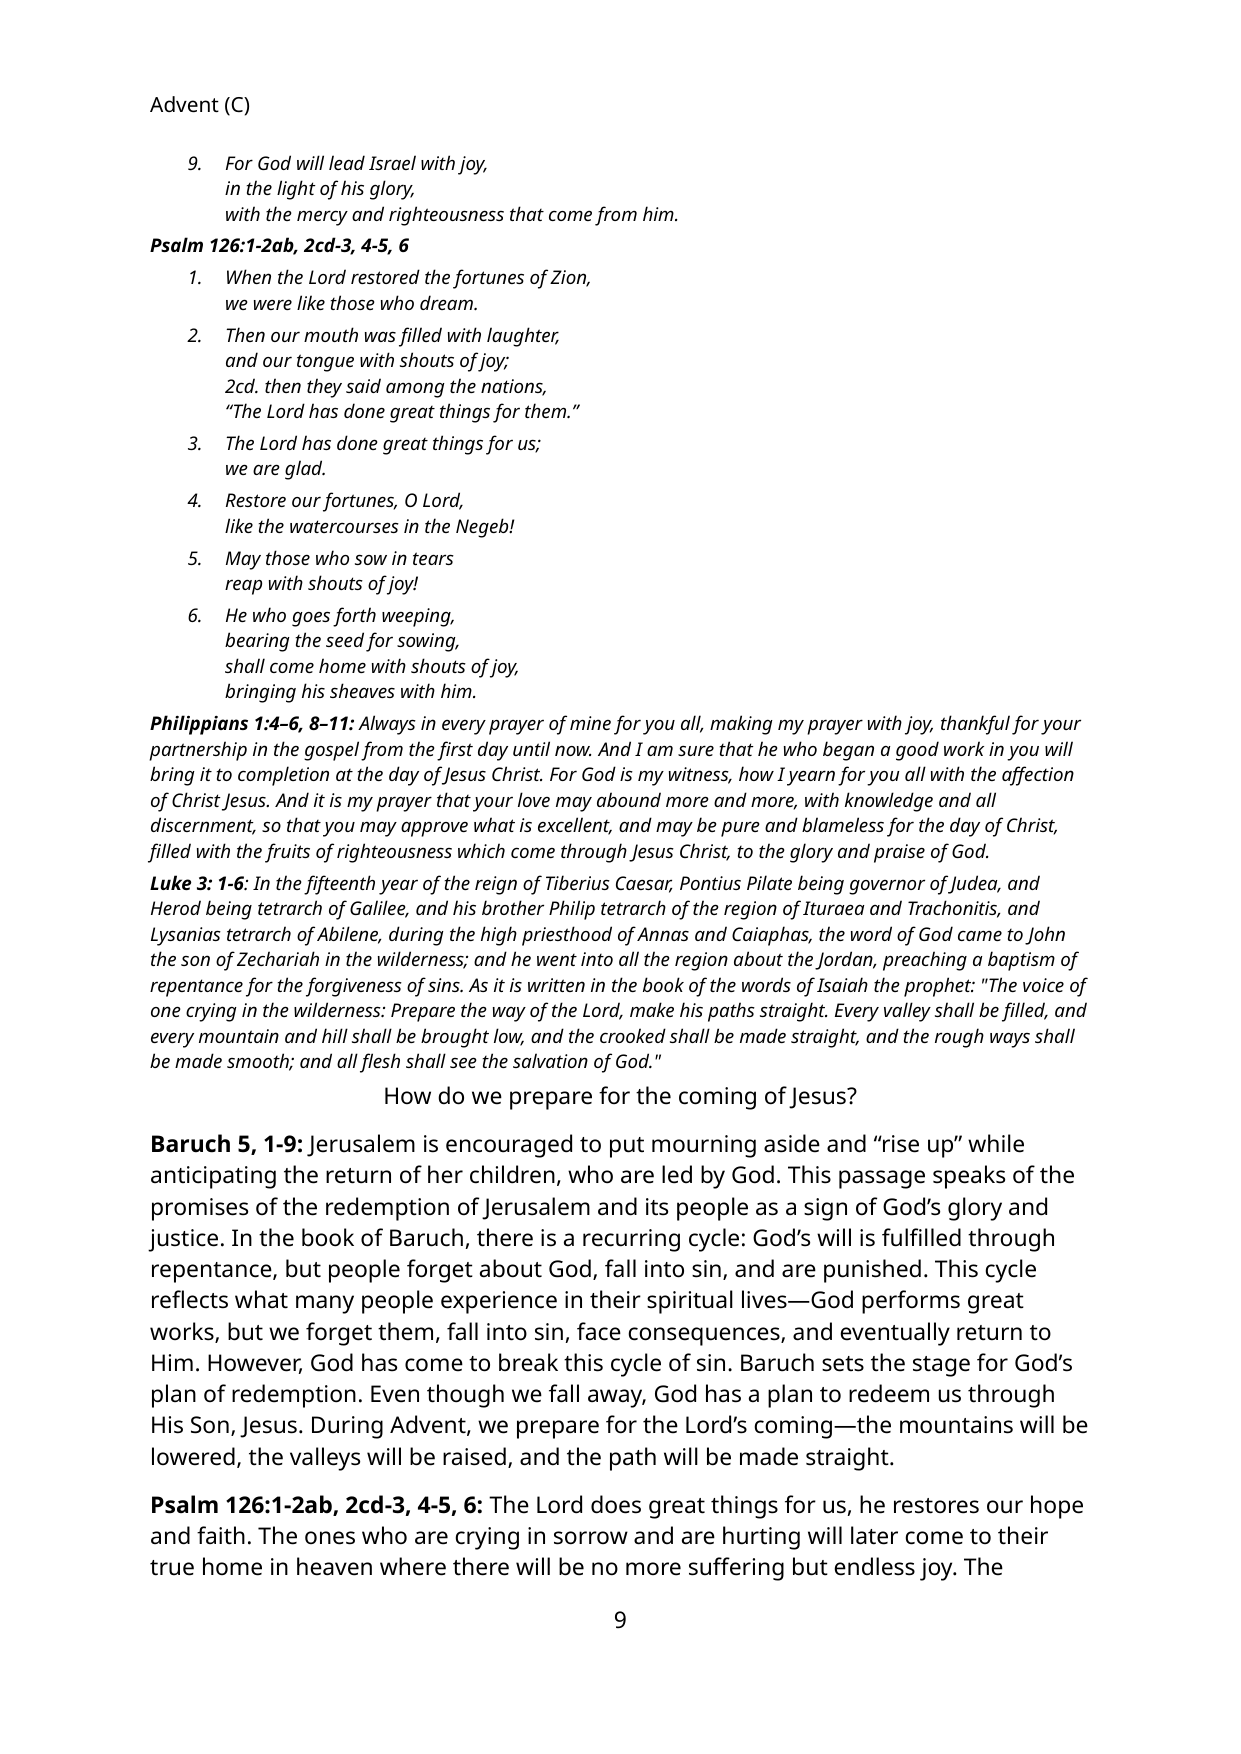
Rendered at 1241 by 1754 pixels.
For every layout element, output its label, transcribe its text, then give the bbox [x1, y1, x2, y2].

text Luke 3: 1-6: In the fifteenth year of the reign of Tiberius Caesar, Pontius Pilate being governor of Judea, and Herod being tetrarch of Galilee, and his brother Philip tetrarch of the region of Ituraea and Trachonitis, and Lysanias tetrarch of Abilene, during the high priesthood of Annas and Caiaphas, the word of God came to John the son of Zechariah in the wilderness; and he went into all the region about the Jordan, preaching a baptism of repentance for the forgiveness of sins. As it is written in the book of the words of Isaiah the prophet: "The voice of one crying in the wilderness: Prepare the way of the Lord, make his paths straight. Every valley shall be filled, and every mountain and hill shall be brought low, and the crooked shall be made straight, and the rough ways shall be made smooth; and all flesh shall see the salvation of God." [150, 870, 1090, 1074]
list Then our mouth was filled with laughter, and our tongue with shouts of joy; 2cd. then they said among the nations, “The Lord has done great things for them.” [187, 322, 1090, 424]
list May those who sow in tears reap with shouts of joy! [187, 545, 1090, 596]
text Psalm 126:1-2ab, 2cd-3, 4-5, 6 [150, 233, 1090, 258]
list The Lord has done great things for us; we are glad. [187, 430, 1090, 481]
text Philippians 1:4–6, 8–11: Always in every prayer of mine for you all, making my prayer with joy, thankful for your partnership in the gospel from the first day until now. And I am sure that he who began a good work in you will bring it to completion at the day of Jesus Christ. For God is my witness, how I yearn for you all with the affection of Christ Jesus. And it is my prayer that your love may abound more and more, with knowledge and all discernment, so that you may approve what is excellent, and may be pure and blameless for the day of Christ, filled with the fruits of righteousness which come through Jesus Christ, to the glory and praise of God. [150, 710, 1090, 863]
list For God will lead Israel with joy, in the light of his glory, with the mercy and righteousness that come from him. [187, 150, 1090, 227]
text Psalm 126:1-2ab, 2cd-3, 4-5, 6: The Lord does great things for us, he restores our hope and faith. The ones who are crying in sorrow and are hurting will later come to their true home in heaven where there will be no more suffering but endless joy. The [150, 1488, 1090, 1582]
text Baruch 5, 1-9: Jerusalem is encouraged to put mourning aside and “rise up” while anticipating the return of her children, who are led by God. This passage speaks of the promises of the redemption of Jerusalem and its people as a sign of God’s glory and justice. In the book of Baruch, there is a recurring cycle: God’s will is fulfilled through repentance, but people forget about God, fall into sin, and are punished. This cycle reflects what many people experience in their spiritual lives—God performs great works, but we forget them, fall into sin, face consequences, and eventually return to Him. However, God has come to break this cycle of sin. Baruch sets the stage for God’s plan of redemption. Even though we fall away, God has a plan to redeem us through His Son, Jesus. During Advent, we prepare for the Lord’s coming—the mountains will be lowered, the valleys will be raised, and the path will be made straight. [150, 1128, 1090, 1472]
list He who goes forth weeping, bearing the seed for sowing, shall come home with shouts of joy, bringing his sheaves with him. [187, 602, 1090, 704]
text How do we prepare for the coming of Jesus? [150, 1080, 1090, 1111]
list When the Lord restored the fortunes of Zion, we were like those who dream. [187, 264, 1090, 316]
list Restore our fortunes, O Lord, like the watercourses in the Negeb! [187, 487, 1090, 538]
